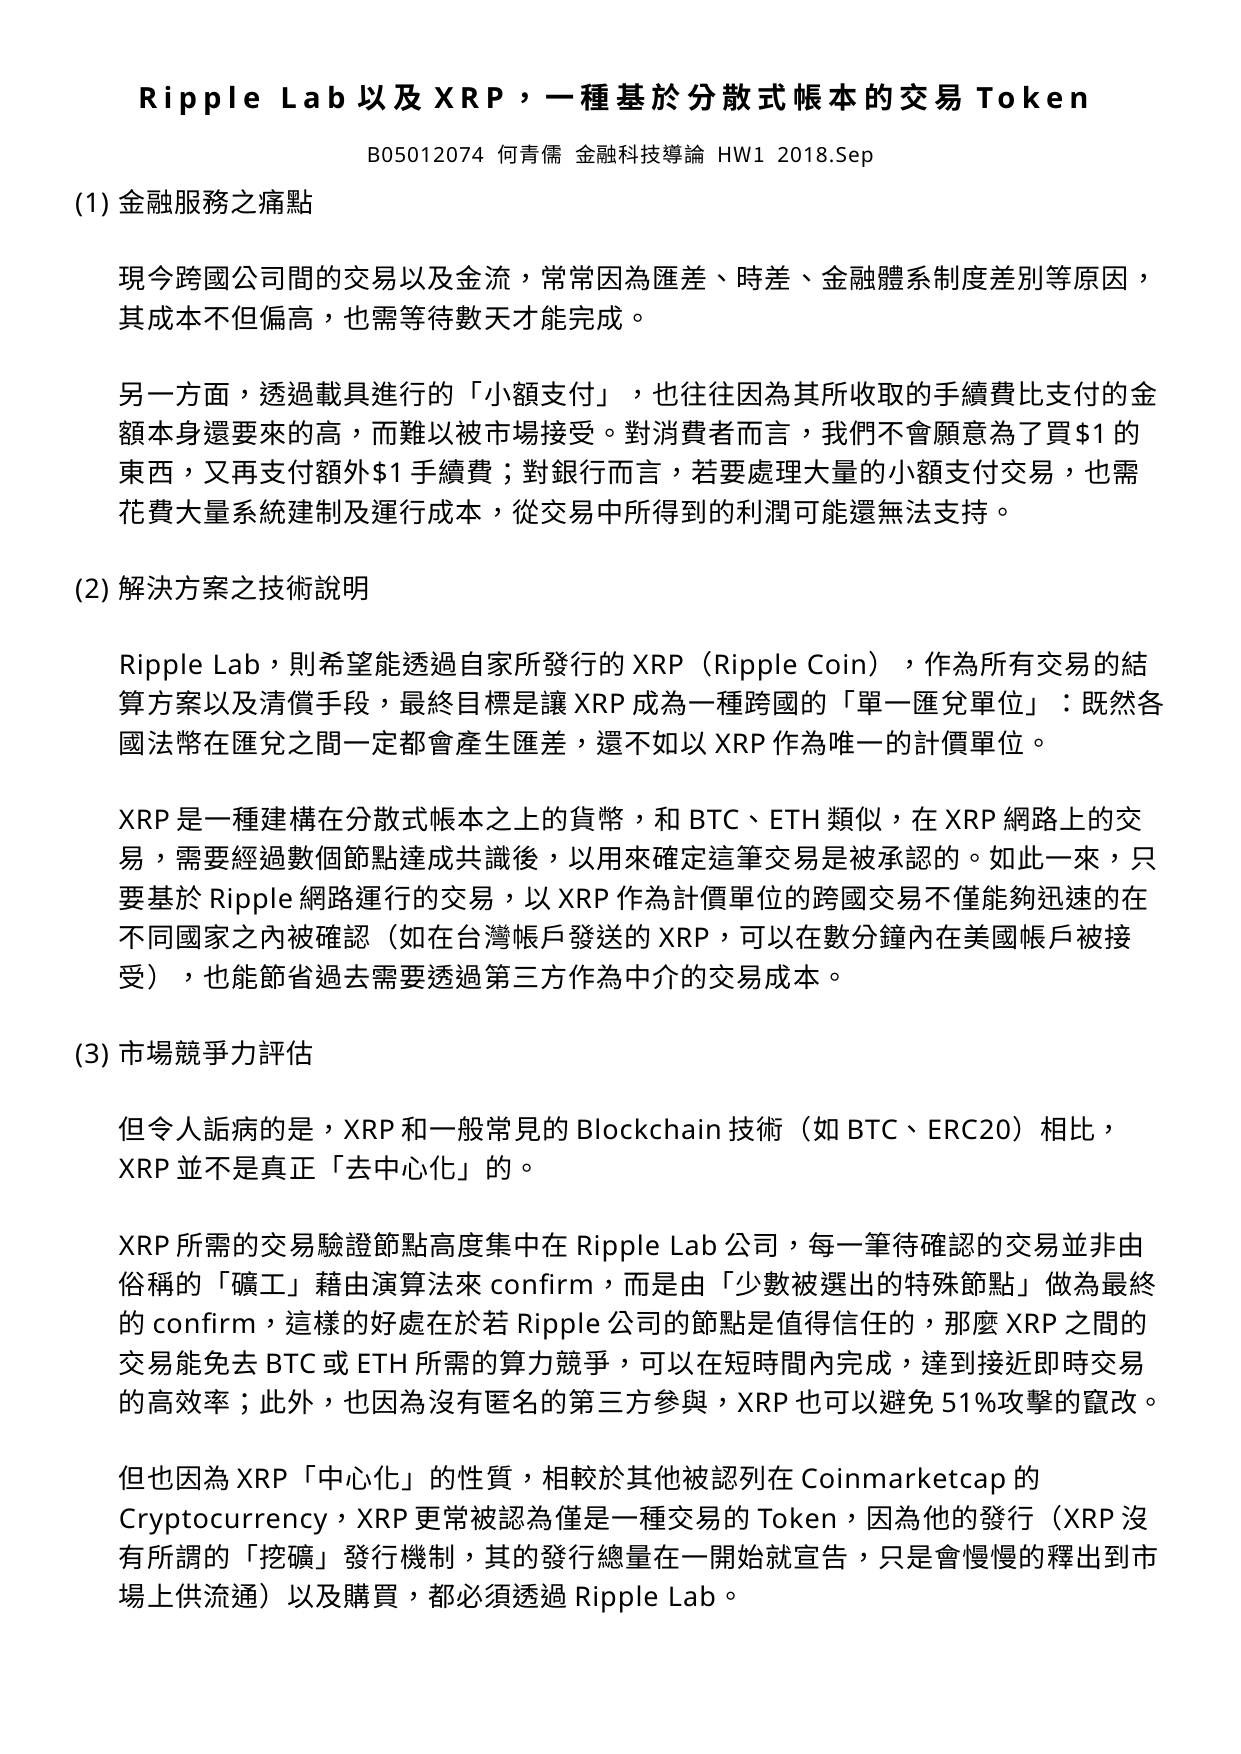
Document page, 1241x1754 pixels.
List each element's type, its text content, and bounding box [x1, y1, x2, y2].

text 現今跨國公司間的交易以及金流，常常因為匯差、時差、金融體系制度差別等原因，其成本不但偏高，也需等待數天才能完成。 [119, 257, 1165, 336]
text XRP是一種建構在分散式帳本之上的貨幣，和BTC、ETH類似，在XRP網路上的交易，需要經過數個節點達成共識後，以用來確定這筆交易是被承認的。如此一來，只要基於Ripple網路運行的交易，以XRP作為計價單位的跨國交易不僅能夠迅速的在不同國家之內被確認（如在台灣帳戶發送的XRP，可以在數分鐘內在美國帳戶被接受），也能節省過去需要透過第三方作為中介的交易成本。 [119, 798, 1165, 995]
text (1) 金融服務之痛點 [75, 181, 1165, 220]
subtitle B05012074 何青儒 金融科技導論 HW1 2018.Sep [75, 138, 1165, 168]
text 但也因為XRP「中心化」的性質，相較於其他被認列在Coinmarketcap的Cryptocurrency，XRP更常被認為僅是一種交易的Token，因為他的發行（XRP沒有所謂的「挖礦」發行機制，其的發行總量在一開始就宣告，只是會慢慢的釋出到市場上供流通）以及購買，都必須透過Ripple Lab。 [119, 1457, 1165, 1615]
text Ripple Lab，則希望能透過自家所發行的XRP（Ripple Coin），作為所有交易的結算方案以及清償手段，最終目標是讓XRP成為一種跨國的「單一匯兌單位」：既然各國法幣在匯兌之間一定都會產生匯差，還不如以XRP作為唯一的計價單位。 [119, 643, 1165, 761]
text 另一方面，透過載具進行的「小額支付」，也往往因為其所收取的手續費比支付的金額本身還要來的高，而難以被市場接受。對消費者而言，我們不會願意為了買$1的東西，又再支付額外$1手續費；對銀行而言，若要處理大量的小額支付交易，也需花費大量系統建制及運行成本，從交易中所得到的利潤可能還無法支持。 [119, 373, 1165, 530]
text Ripple Lab以及XRP，一種基於分散式帳本的交易Token [75, 75, 1165, 117]
text (2) 解決方案之技術說明 [75, 567, 1165, 606]
text (3) 市場競爭力評估 [75, 1032, 1165, 1071]
text XRP所需的交易驗證節點高度集中在Ripple Lab公司，每一筆待確認的交易並非由俗稱的「礦工」藉由演算法來confirm，而是由「少數被選出的特殊節點」做為最終的confirm，這樣的好處在於若Ripple公司的節點是值得信任的，那麼XRP之間的交易能免去BTC或ETH所需的算力競爭，可以在短時間內完成，達到接近即時交易的高效率；此外，也因為沒有匿名的第三方參與，XRP也可以避免51%攻擊的竄改。 [119, 1223, 1165, 1420]
text 但令人詬病的是，XRP和一般常見的Blockchain技術（如BTC、ERC20）相比，XRP並不是真正「去中心化」的。 [119, 1108, 1165, 1187]
